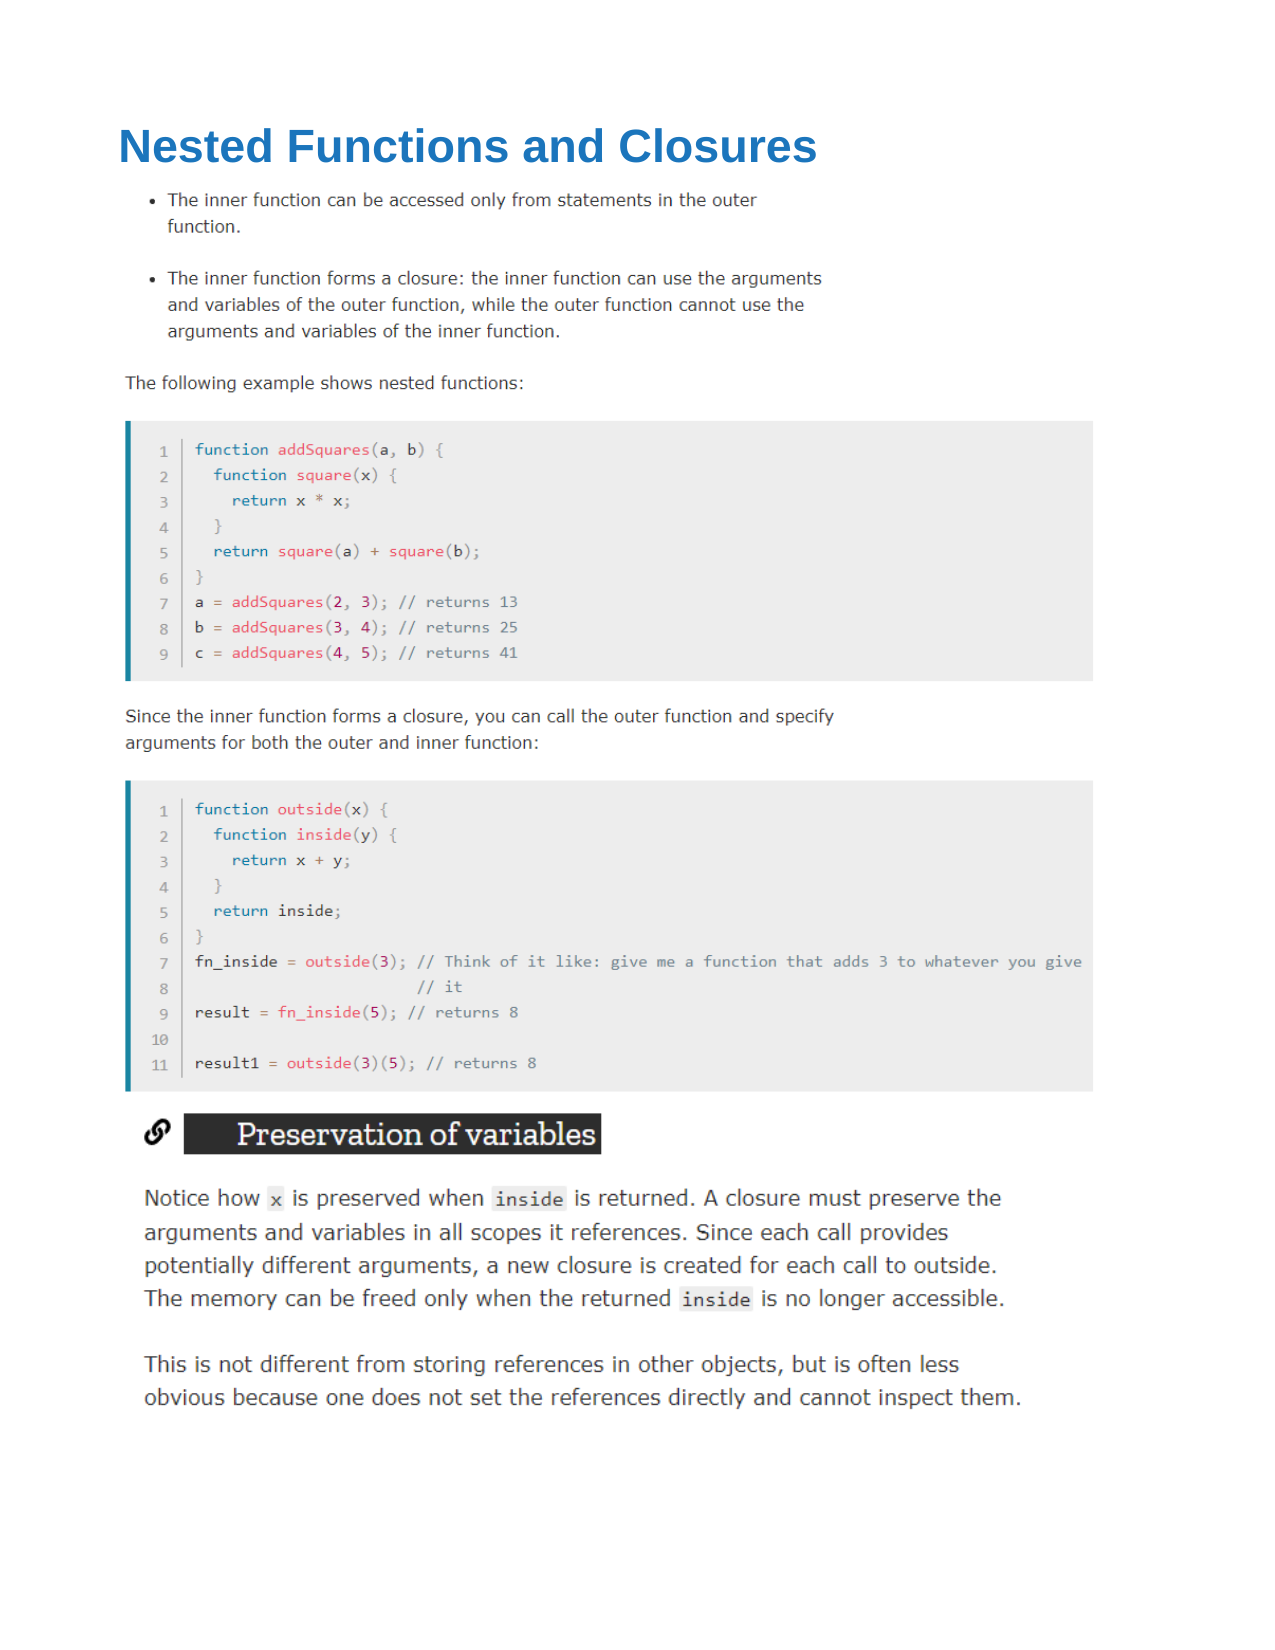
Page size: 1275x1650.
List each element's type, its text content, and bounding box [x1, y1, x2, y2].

picture [118, 184, 1094, 1425]
subtitle Nested Functions and Closures [118, 118, 1157, 172]
